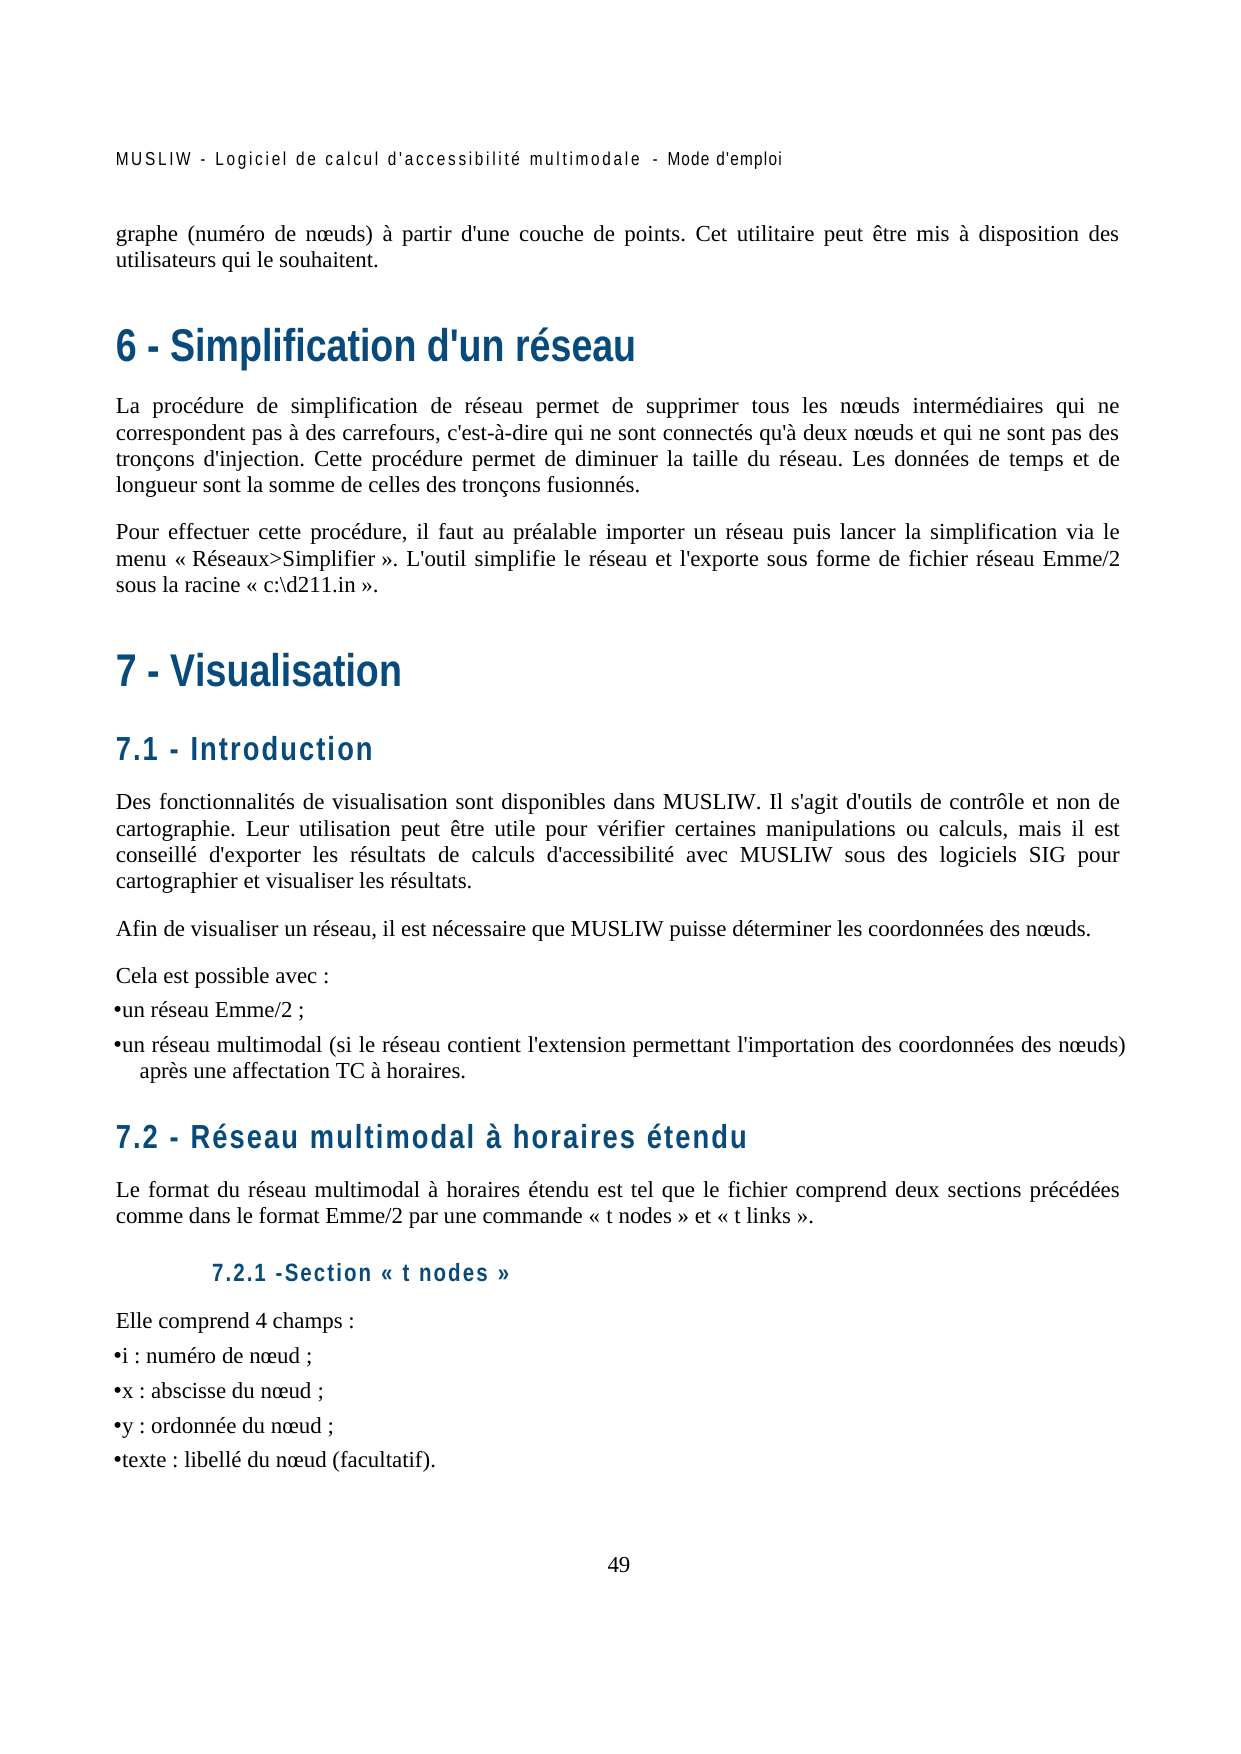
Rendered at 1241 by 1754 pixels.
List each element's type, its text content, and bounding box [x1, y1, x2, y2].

list un réseau Emme/2 ; [114, 996, 1127, 1023]
text Afin de visualiser un réseau, il est nécessaire que MUSLIW puisse déterminer les coordonnées des nœuds. [116, 914, 1122, 941]
text La procédure de simplification de réseau permet de supprimer tous les nœuds intermédiaires qui ne correspondent pas à des carrefours, c'est-à-dire qui ne sont connectés qu'à deux nœuds et qui ne sont pas des tronçons d'injection. Cette procédure permet de diminuer la taille du réseau. Les données de temps et de longueur sont la somme de celles des tronçons fusionnés. [116, 392, 1122, 498]
list y : ordonnée du nœud ; [114, 1412, 1127, 1438]
list texte : libellé du nœud (facultatif). [114, 1446, 1127, 1473]
subtitle Visualisation [116, 643, 1122, 696]
list i : numéro de nœud ; [114, 1342, 1127, 1369]
subtitle Introduction [116, 729, 1122, 767]
text Pour effectuer cette procédure, il faut au préalable importer un réseau puis lancer la simplification via le menu « Réseaux>Simplifier ». L'outil simplifie le réseau et l'exporte sous forme de fichier réseau Emme/2 sous la racine « c:\d211.in ». [116, 518, 1122, 597]
subtitle Section « t nodes » [211, 1258, 1122, 1287]
text Le format du réseau multimodal à horaires étendu est tel que le fichier comprend deux sections précédées comme dans le format Emme/2 par une commande « t nodes » et « t links ». [116, 1176, 1122, 1229]
list un réseau multimodal (si le réseau contient l'extension permettant l'importation des coordonnées des nœuds) après une affectation TC à horaires. [114, 1031, 1127, 1084]
list x : abscisse du nœud ; [114, 1377, 1127, 1403]
text Elle comprend 4 champs : [116, 1308, 1122, 1334]
subtitle Simplification d'un réseau [116, 319, 1122, 371]
text graphe (numéro de nœuds) à partir d'une couche de points. Cet utilitaire peut être mis à disposition des utilisateurs qui le souhaitent. [116, 220, 1122, 273]
subtitle Réseau multimodal à horaires étendu [116, 1117, 1122, 1155]
text Des fonctionnalités de visualisation sont disponibles dans MUSLIW. Il s'agit d'outils de contrôle et non de cartographie. Leur utilisation peut être utile pour vérifier certaines manipulations ou calculs, mais il est conseillé d'exporter les résultats de calculs d'accessibilité avec MUSLIW sous des logiciels SIG pour cartographier et visualiser les résultats. [116, 788, 1122, 894]
text Cela est possible avec : [116, 962, 1122, 988]
